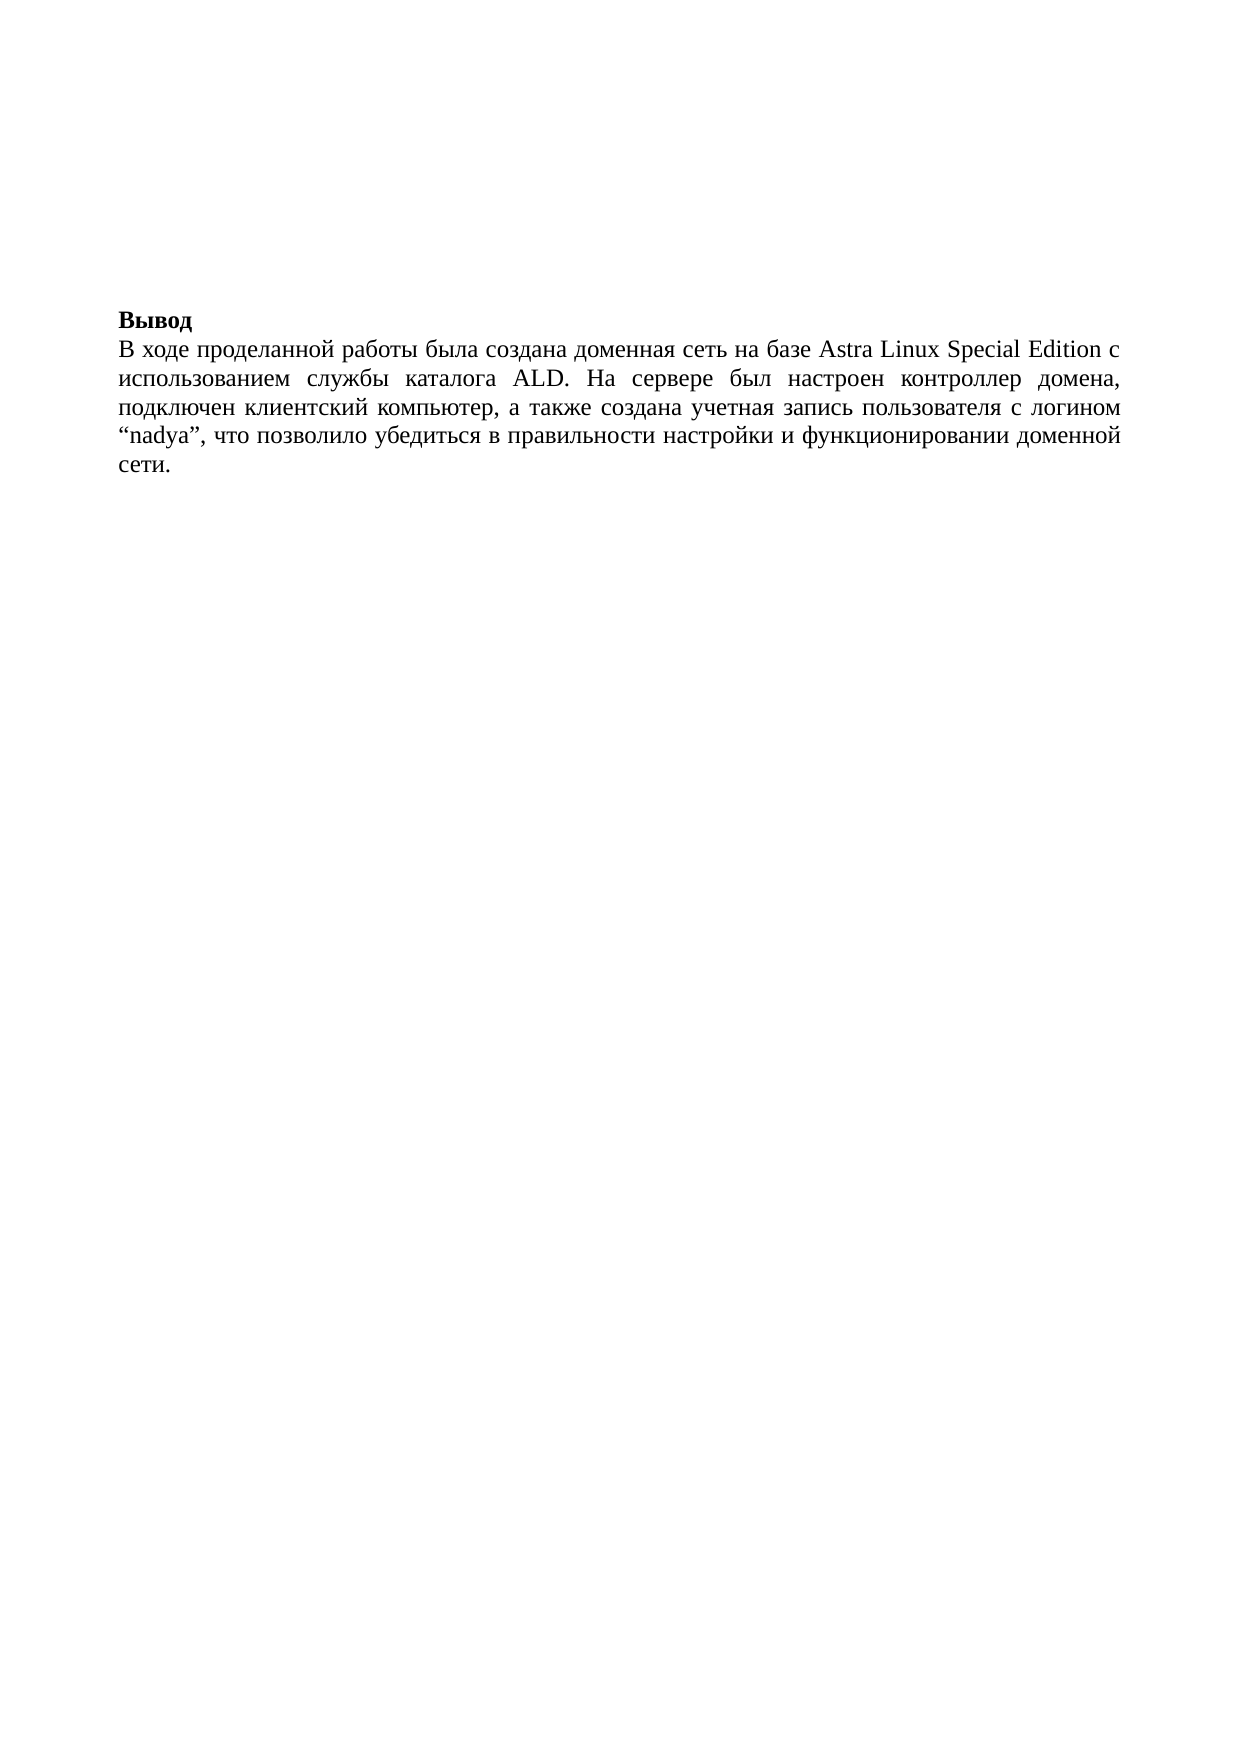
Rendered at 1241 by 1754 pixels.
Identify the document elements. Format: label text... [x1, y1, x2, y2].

text Вывод В ходе проделанной работы была создана доменная сеть на базе Astra Linux Special Edition с использованием службы каталога ALD. На сервере был настроен контроллер домена, подключен клиентский компьютер, а также создана учетная запись пользователя с логином “nadya”, что позволило убедиться в правильности настройки и функционировании доменной сети. [118, 306, 1122, 478]
